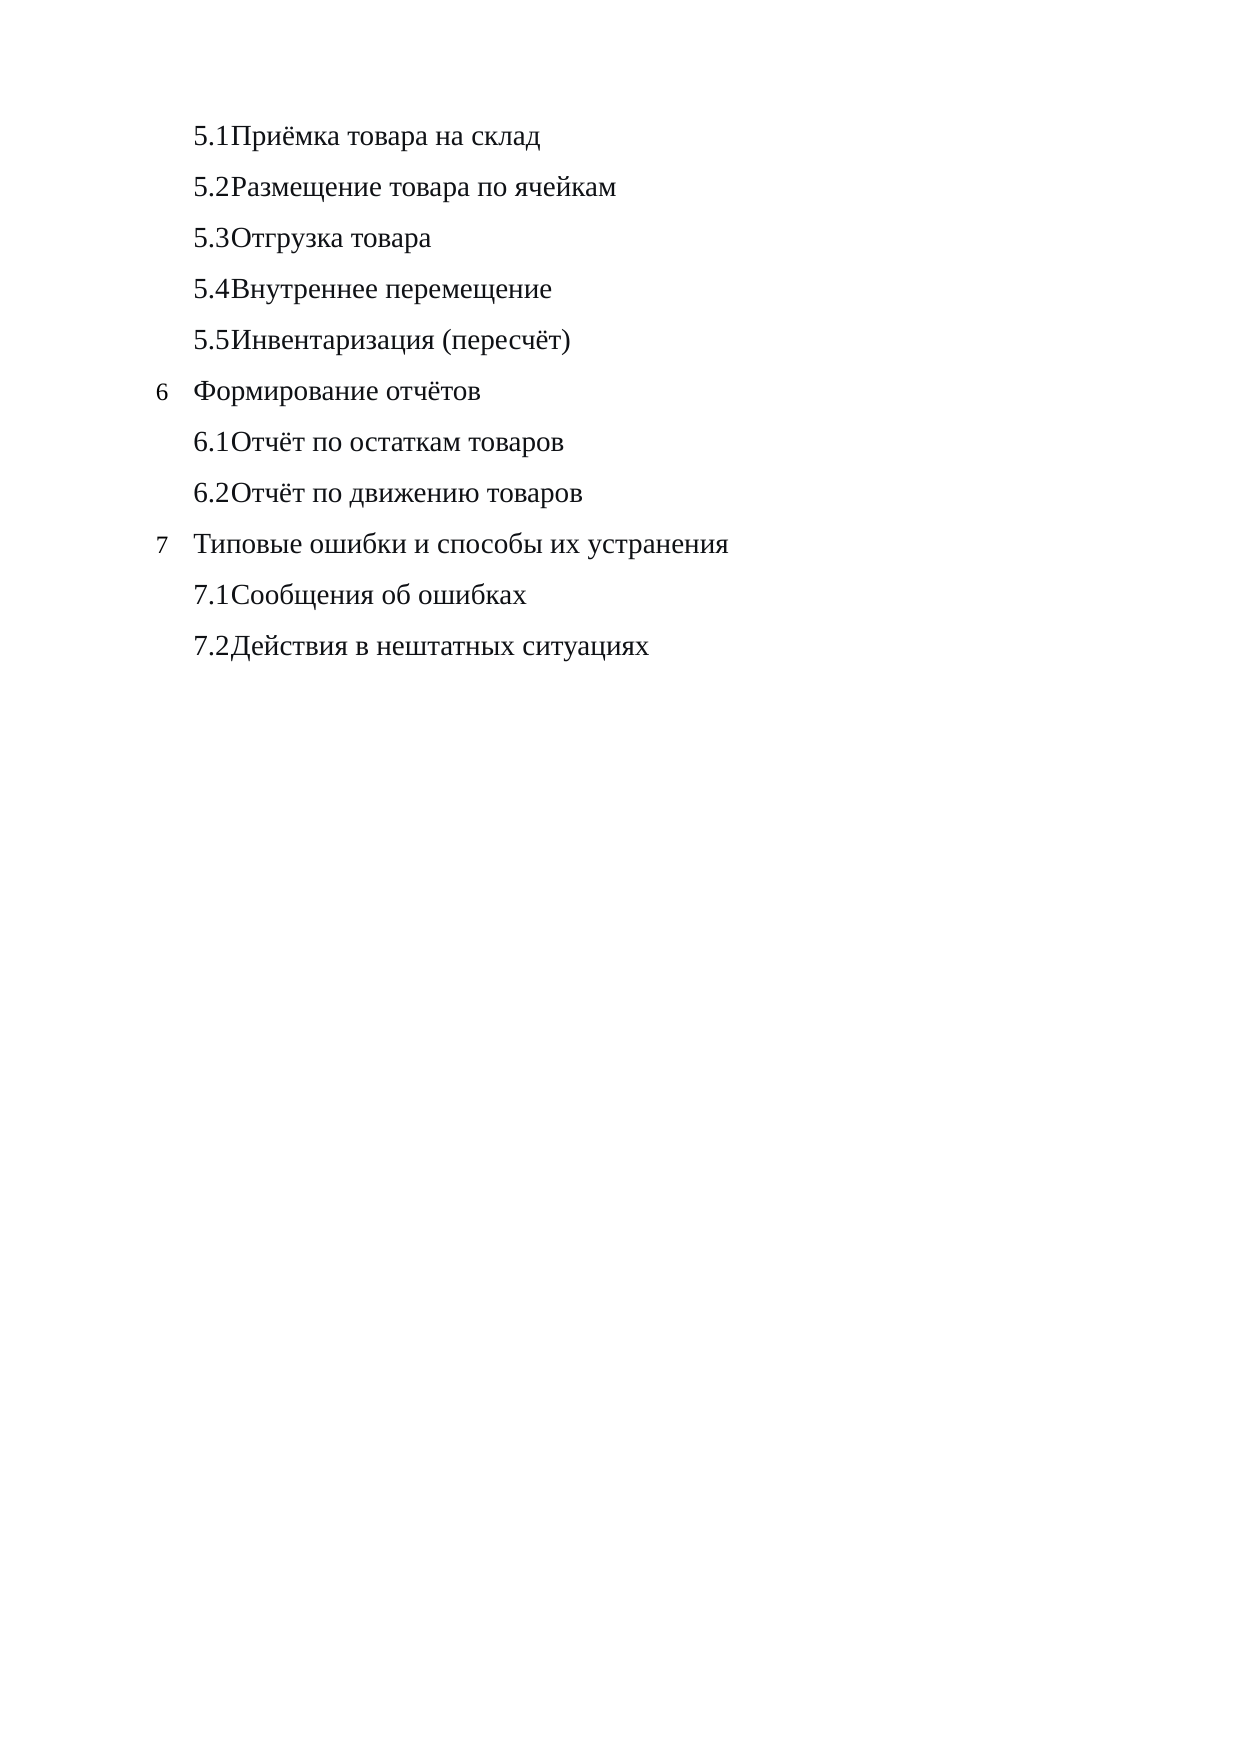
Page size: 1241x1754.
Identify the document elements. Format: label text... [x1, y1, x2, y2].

list Инвентаризация (пересчёт) [193, 322, 1122, 356]
list Типовые ошибки и способы их устранения [156, 526, 1122, 560]
list Отчёт по остаткам товаров [193, 424, 1122, 458]
list Размещение товара по ячейкам [193, 169, 1122, 203]
list Отчёт по движению товаров [193, 475, 1122, 509]
list Сообщения об ошибках [193, 577, 1122, 611]
list Формирование отчётов [156, 373, 1122, 407]
list Внутреннее перемещение [193, 271, 1122, 305]
list Действия в нештатных ситуациях [193, 628, 1122, 662]
list Приёмка товара на склад [193, 118, 1122, 152]
list Отгрузка товара [193, 220, 1122, 254]
